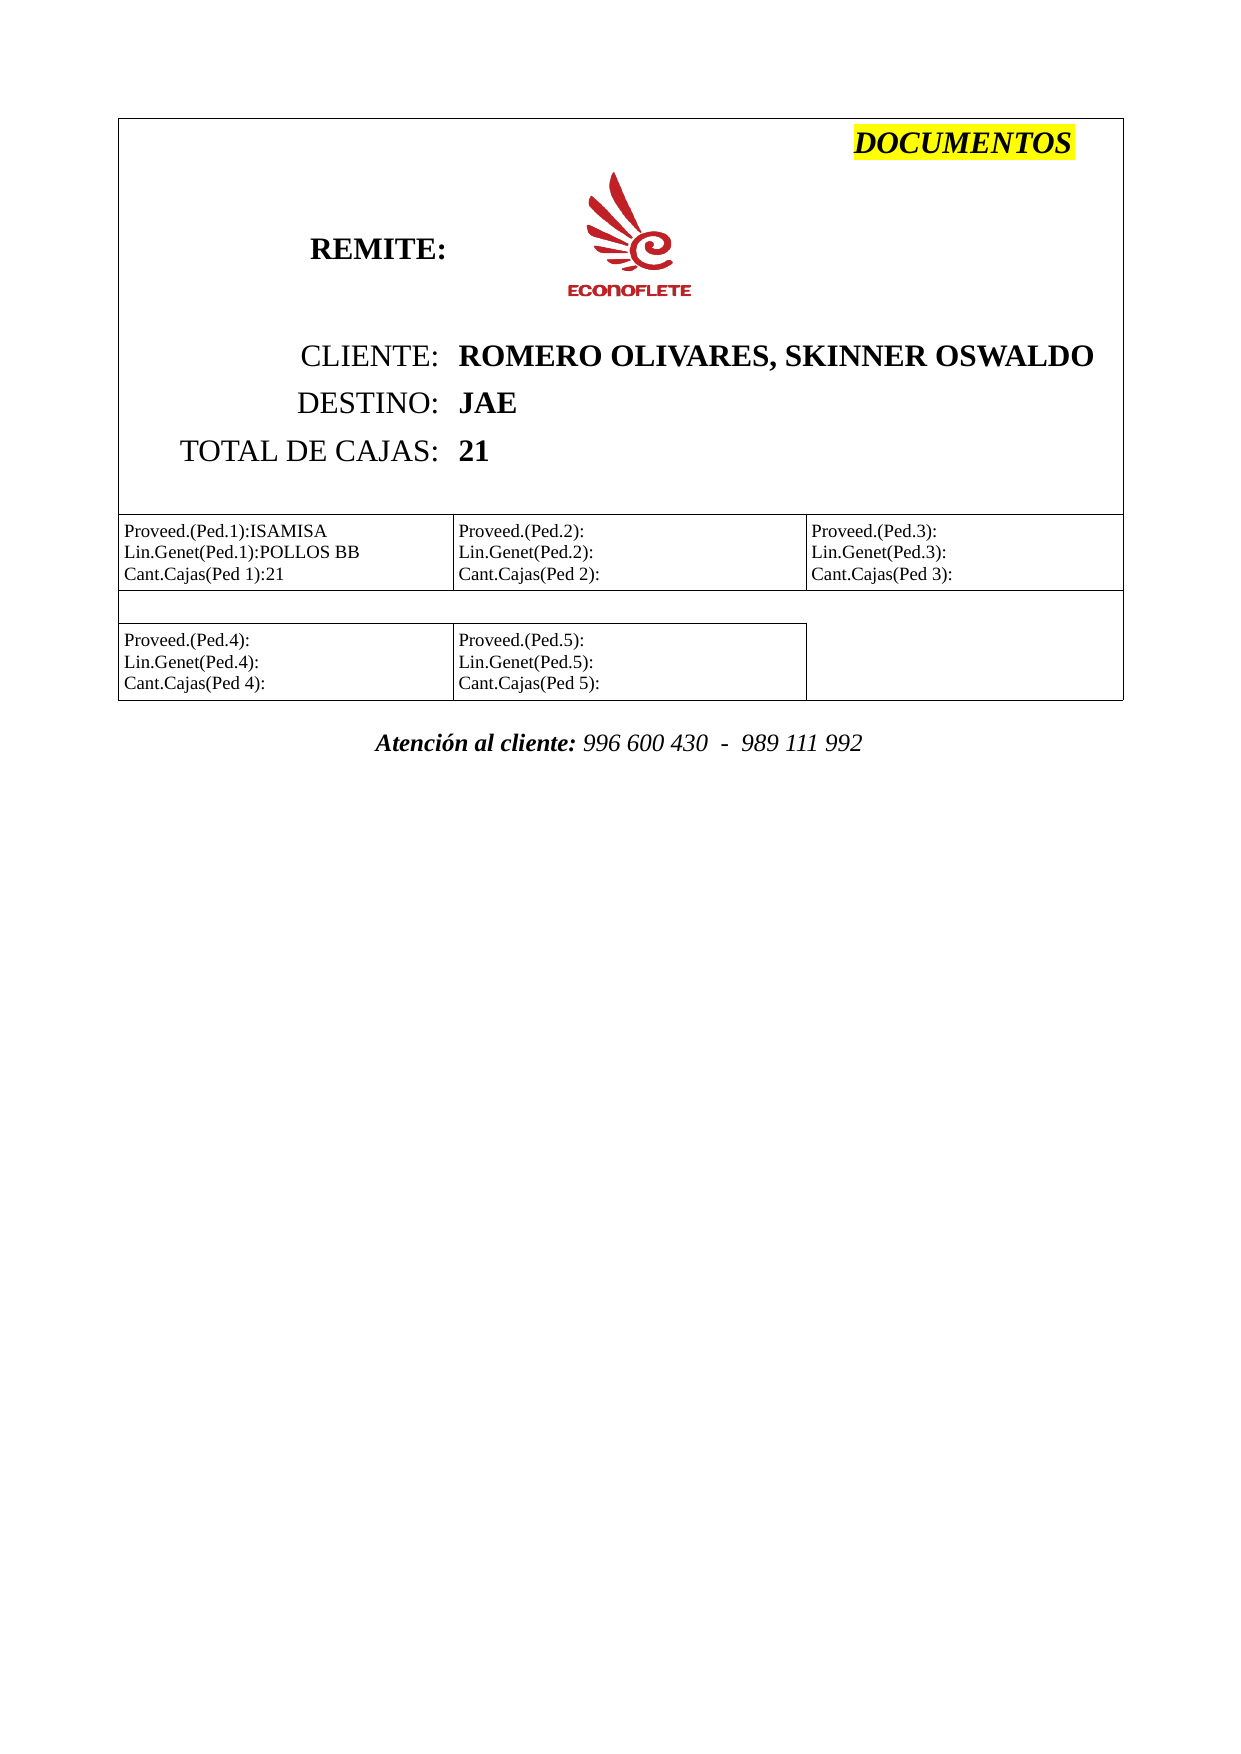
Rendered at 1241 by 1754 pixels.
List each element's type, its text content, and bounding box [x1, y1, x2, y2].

table_cell Proveed.(Ped.5): Lin.Genet(Ped.5): Cant.Cajas(Ped 5): [454, 624, 806, 699]
table_cell [806, 379, 1123, 426]
table_cell ROMERO OLIVARES, SKINNER OSWALDO [453, 332, 1123, 379]
table_header [453, 119, 806, 166]
table_cell [806, 591, 1123, 623]
table_cell [119, 591, 453, 623]
table_header [119, 119, 453, 166]
table_cell [806, 474, 1123, 514]
picture [552, 171, 707, 297]
text Atención al cliente: 996 600 430 - 989 111 992 [118, 728, 1122, 757]
table_cell JAE [453, 379, 806, 426]
table_cell [453, 474, 806, 514]
table_cell REMITE: [119, 166, 453, 332]
table_cell CLIENTE: [119, 332, 453, 379]
table_cell TOTAL DE CAJAS: [119, 426, 453, 474]
table_cell 21 [453, 426, 1123, 474]
table_cell [806, 166, 1123, 332]
table_cell [807, 623, 1123, 699]
table_cell Proveed.(Ped.4): Lin.Genet(Ped.4): Cant.Cajas(Ped 4): [119, 624, 453, 699]
table_cell Proveed.(Ped.3): Lin.Genet(Ped.3): Cant.Cajas(Ped 3): [807, 515, 1123, 590]
table_cell Proveed.(Ped.1):ISAMISA Lin.Genet(Ped.1):POLLOS BB Cant.Cajas(Ped 1):21 [119, 515, 453, 590]
table_cell [119, 474, 453, 514]
table_cell DESTINO: [119, 379, 453, 426]
table_cell [453, 166, 806, 332]
table_cell Proveed.(Ped.2): Lin.Genet(Ped.2): Cant.Cajas(Ped 2): [454, 515, 806, 590]
table_cell [453, 591, 806, 623]
table_header DOCUMENTOS [806, 119, 1123, 166]
